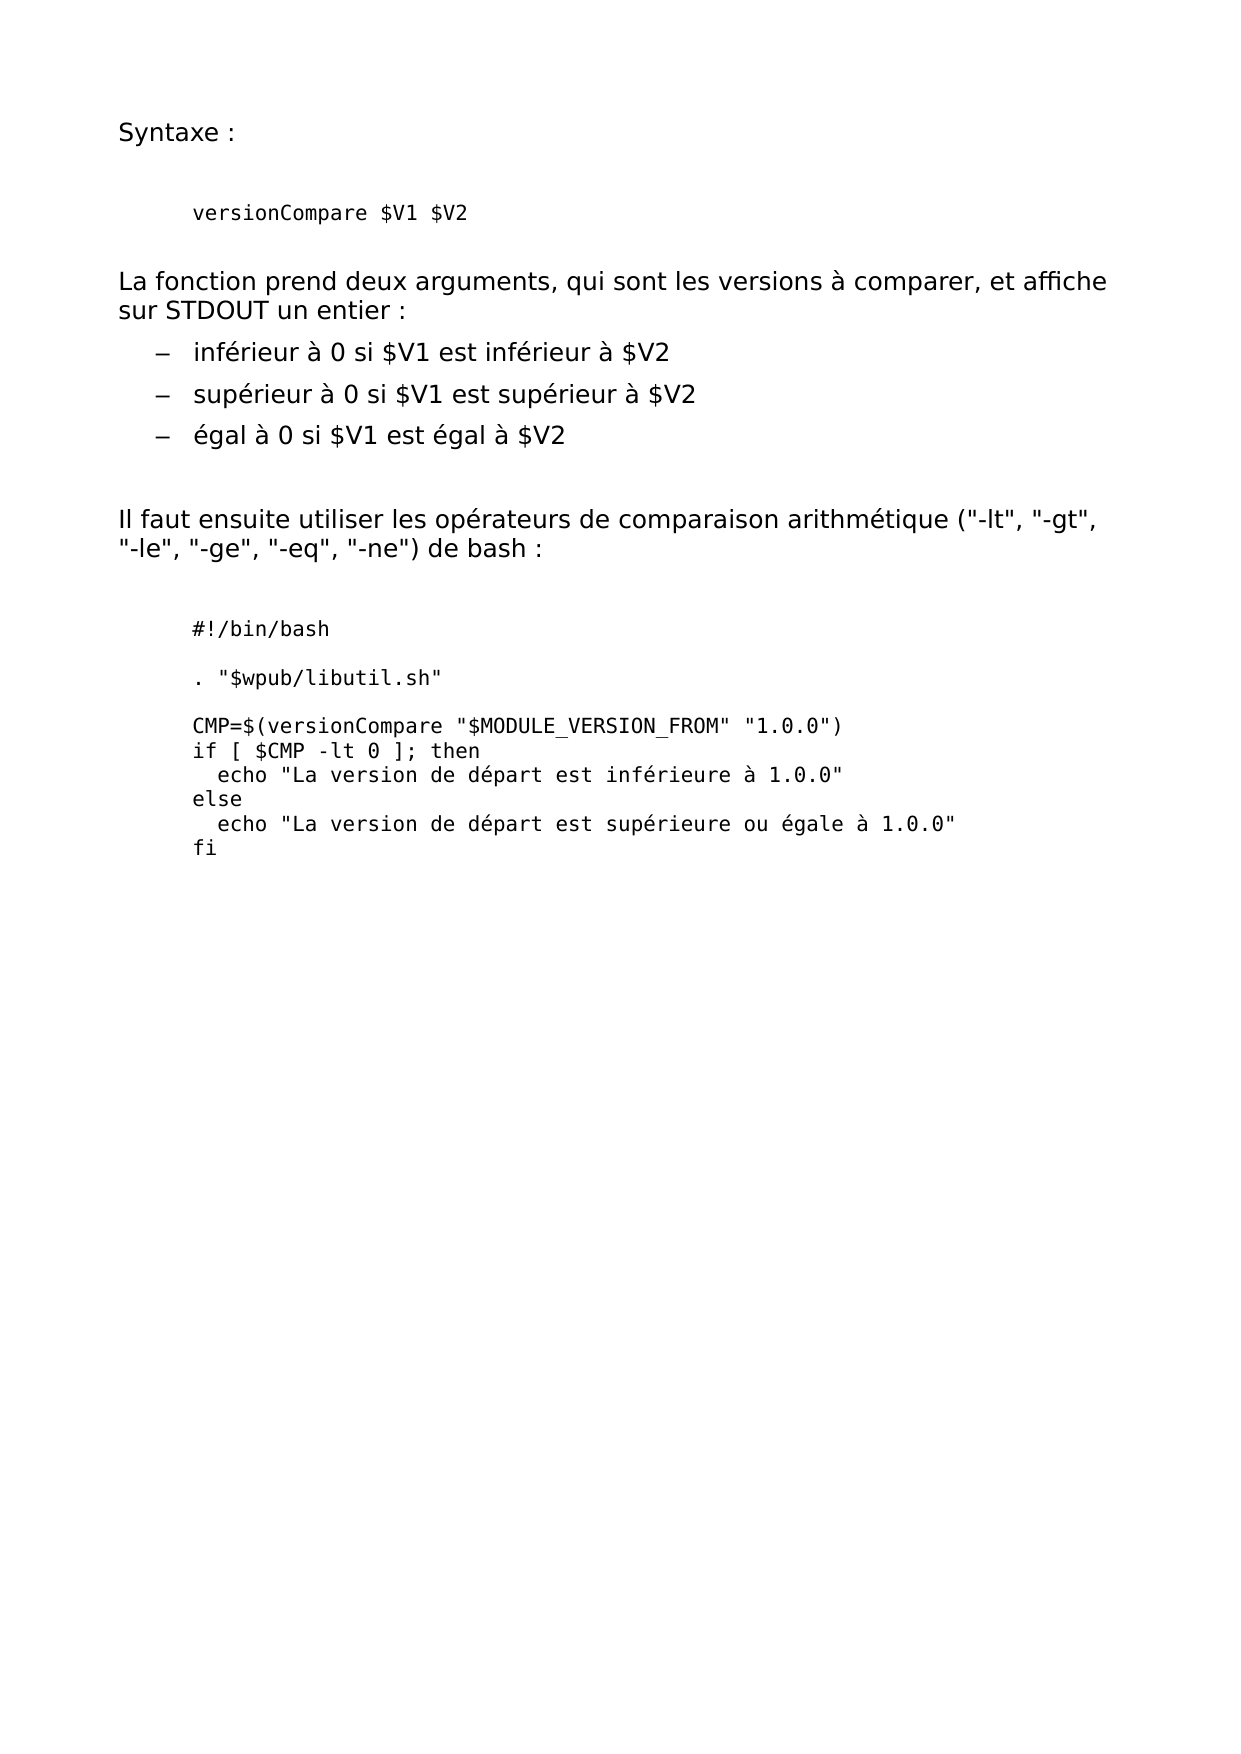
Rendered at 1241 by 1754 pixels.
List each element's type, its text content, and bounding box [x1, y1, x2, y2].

list supérieur à 0 si $V1 est supérieur à $V2 [156, 380, 1122, 409]
text if [ $CMP -lt 0 ]; then [192, 739, 1122, 763]
text else [192, 787, 1122, 812]
text . "$wpub/libutil.sh" [192, 666, 1122, 690]
list inférieur à 0 si $V1 est inférieur à $V2 [156, 338, 1122, 367]
text CMP=$(versionCompare "$MODULE_VERSION_FROM" "1.0.0") [192, 714, 1122, 739]
text Il faut ensuite utiliser les opérateurs de comparaison arithmétique ("-lt", "-gt", "-le", "-ge", "-eq", "-ne") de bash : [118, 505, 1122, 563]
text echo "La version de départ est inférieure à 1.0.0" [192, 763, 1122, 787]
text echo "La version de départ est supérieure ou égale à 1.0.0" [192, 812, 1122, 836]
text fi [192, 836, 1122, 860]
text #!/bin/bash [192, 617, 1122, 642]
text versionCompare $V1 $V2 [192, 201, 1122, 226]
text Syntaxe : [118, 118, 1122, 147]
list égal à 0 si $V1 est égal à $V2 [156, 422, 1122, 451]
text La fonction prend deux arguments, qui sont les versions à comparer, et affiche sur STDOUT un entier : [118, 267, 1122, 326]
